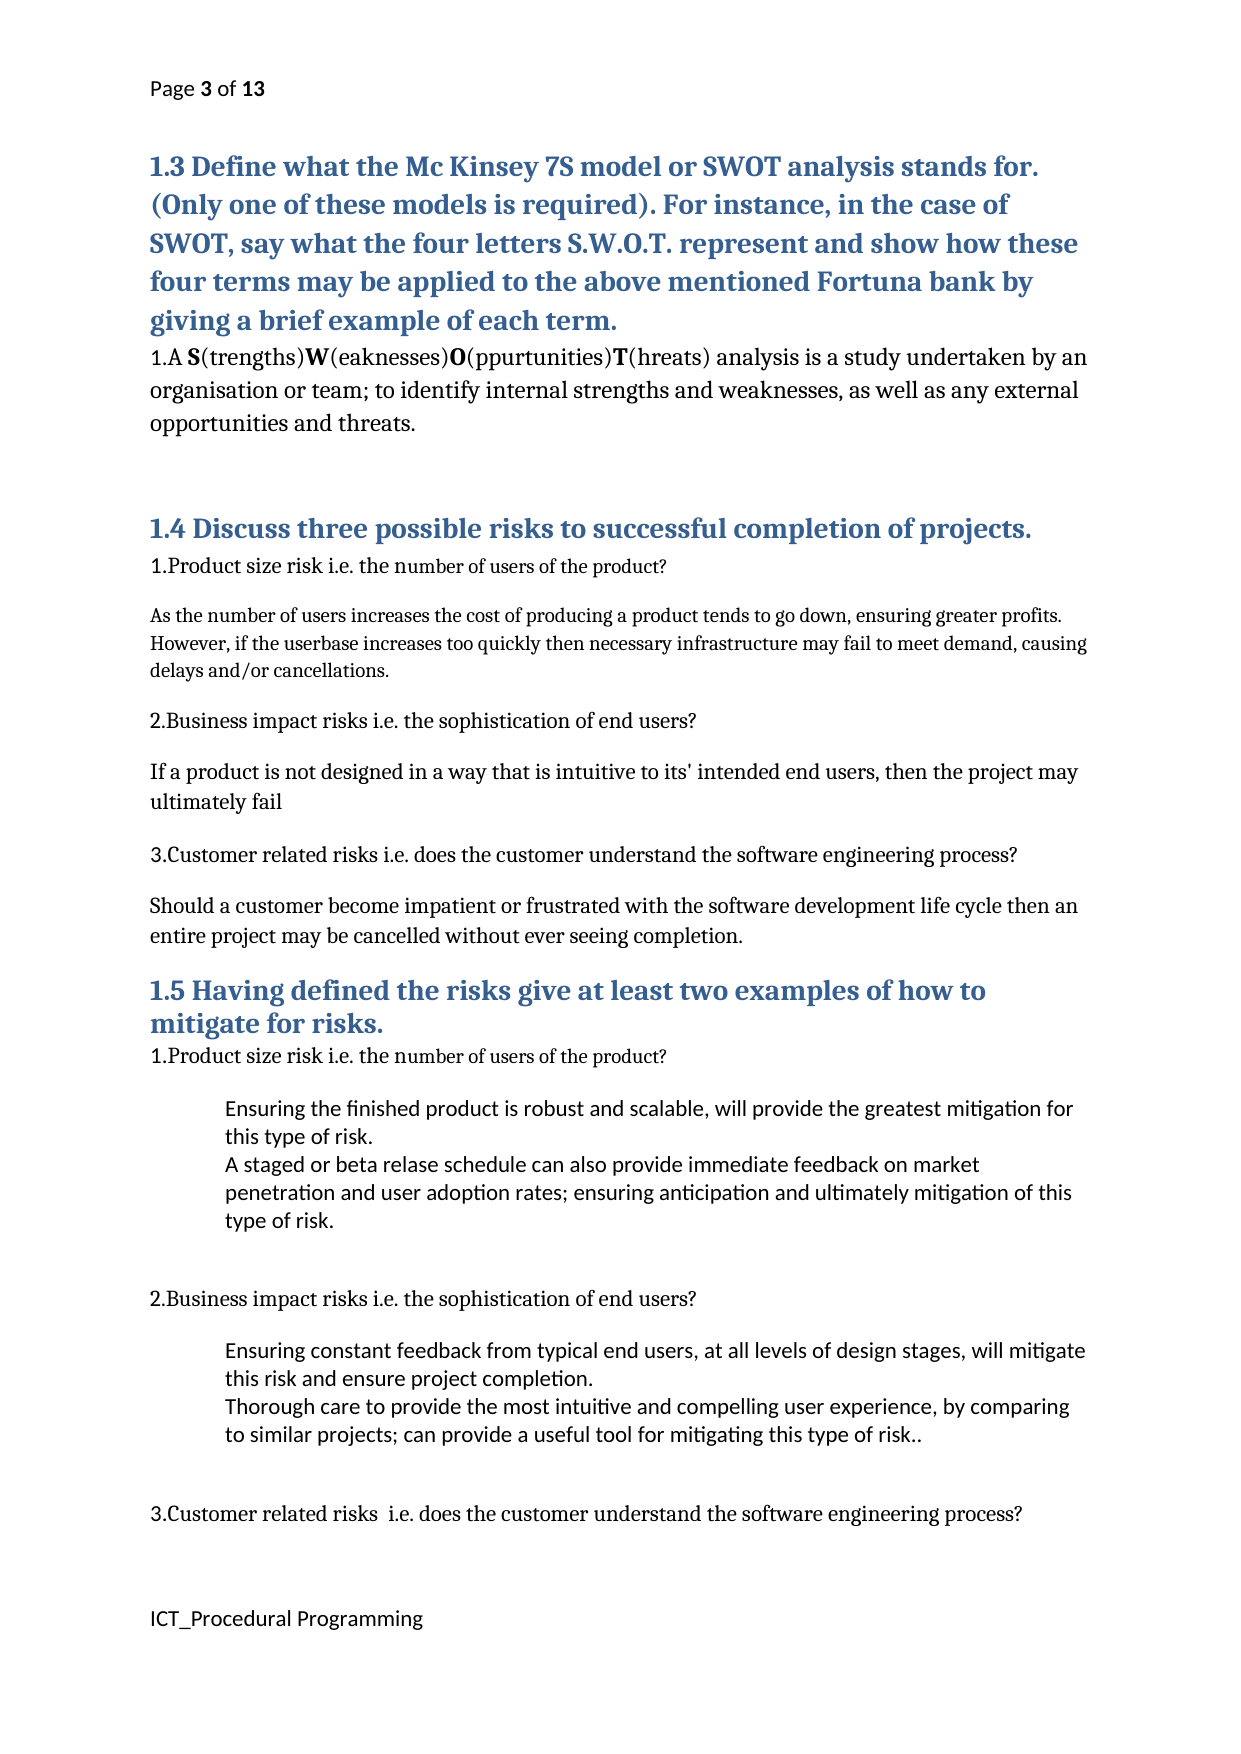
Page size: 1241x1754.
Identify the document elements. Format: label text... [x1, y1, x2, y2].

list Business impact risks i.e. the sophistication of end users? [150, 1285, 1090, 1312]
list A S(trengths)W(eaknesses)O(ppurtunities)T(hreats) analysis is a study undertaken by an organisation or team; to identify internal strengths and weaknesses, as well as any external opportunities and threats. [150, 343, 1090, 437]
list Product size risk i.e. the number of users of the product? [150, 1041, 1090, 1069]
subtitle 1.4 Discuss three possible risks to successful completion of projects. [150, 513, 1090, 546]
subtitle 1.3 Define what the Mc Kinsey 7S model or SWOT analysis stands for. (Only one of these models is required). For instance, in the case of SWOT, say what the four letters S.W.O.T. represent and show how these four terms may be applied to the above mentioned Fortuna bank by giving a brief example of each term. [150, 150, 1090, 338]
text 1.5 Having defined the risks give at least two examples of how to mitigate for risks. [150, 974, 1090, 1041]
text Ensuring constant feedback from typical end users, at all levels of design stages, will mitigate this risk and ensure project completion. [225, 1336, 1090, 1392]
text Ensuring the finished product is robust and scalable, will provide the greatest mitigation for this type of risk. [225, 1094, 1090, 1150]
text A staged or beta relase schedule can also provide immediate feedback on market penetration and user adoption rates; ensuring anticipation and ultimately mitigation of this type of risk. [225, 1150, 1090, 1234]
text If a product is not designed in a way that is intuitive to its' intended end users, then the project may ultimately fail [150, 758, 1090, 815]
text Should a customer become impatient or frustrated with the software development life cycle then an entire project may be cancelled without ever seeing completion. [150, 893, 1090, 949]
list Customer related risks i.e. does the customer understand the software engineering process? [150, 1499, 1090, 1527]
list Business impact risks i.e. the sophistication of end users? [150, 707, 1090, 734]
list Customer related risks i.e. does the customer understand the software engineering process? [150, 840, 1090, 868]
text Thorough care to provide the most intuitive and compelling user experience, by comparing to similar projects; can provide a useful tool for mitigating this type of risk.. [225, 1392, 1090, 1448]
text As the number of users increases the cost of producing a product tends to go down, ensuring greater profits. However, if the userbase increases too quickly then necessary infrastructure may fail to meet demand, causing delays and/or cancellations. [150, 604, 1090, 683]
list Product size risk i.e. the number of users of the product? [150, 551, 1090, 579]
